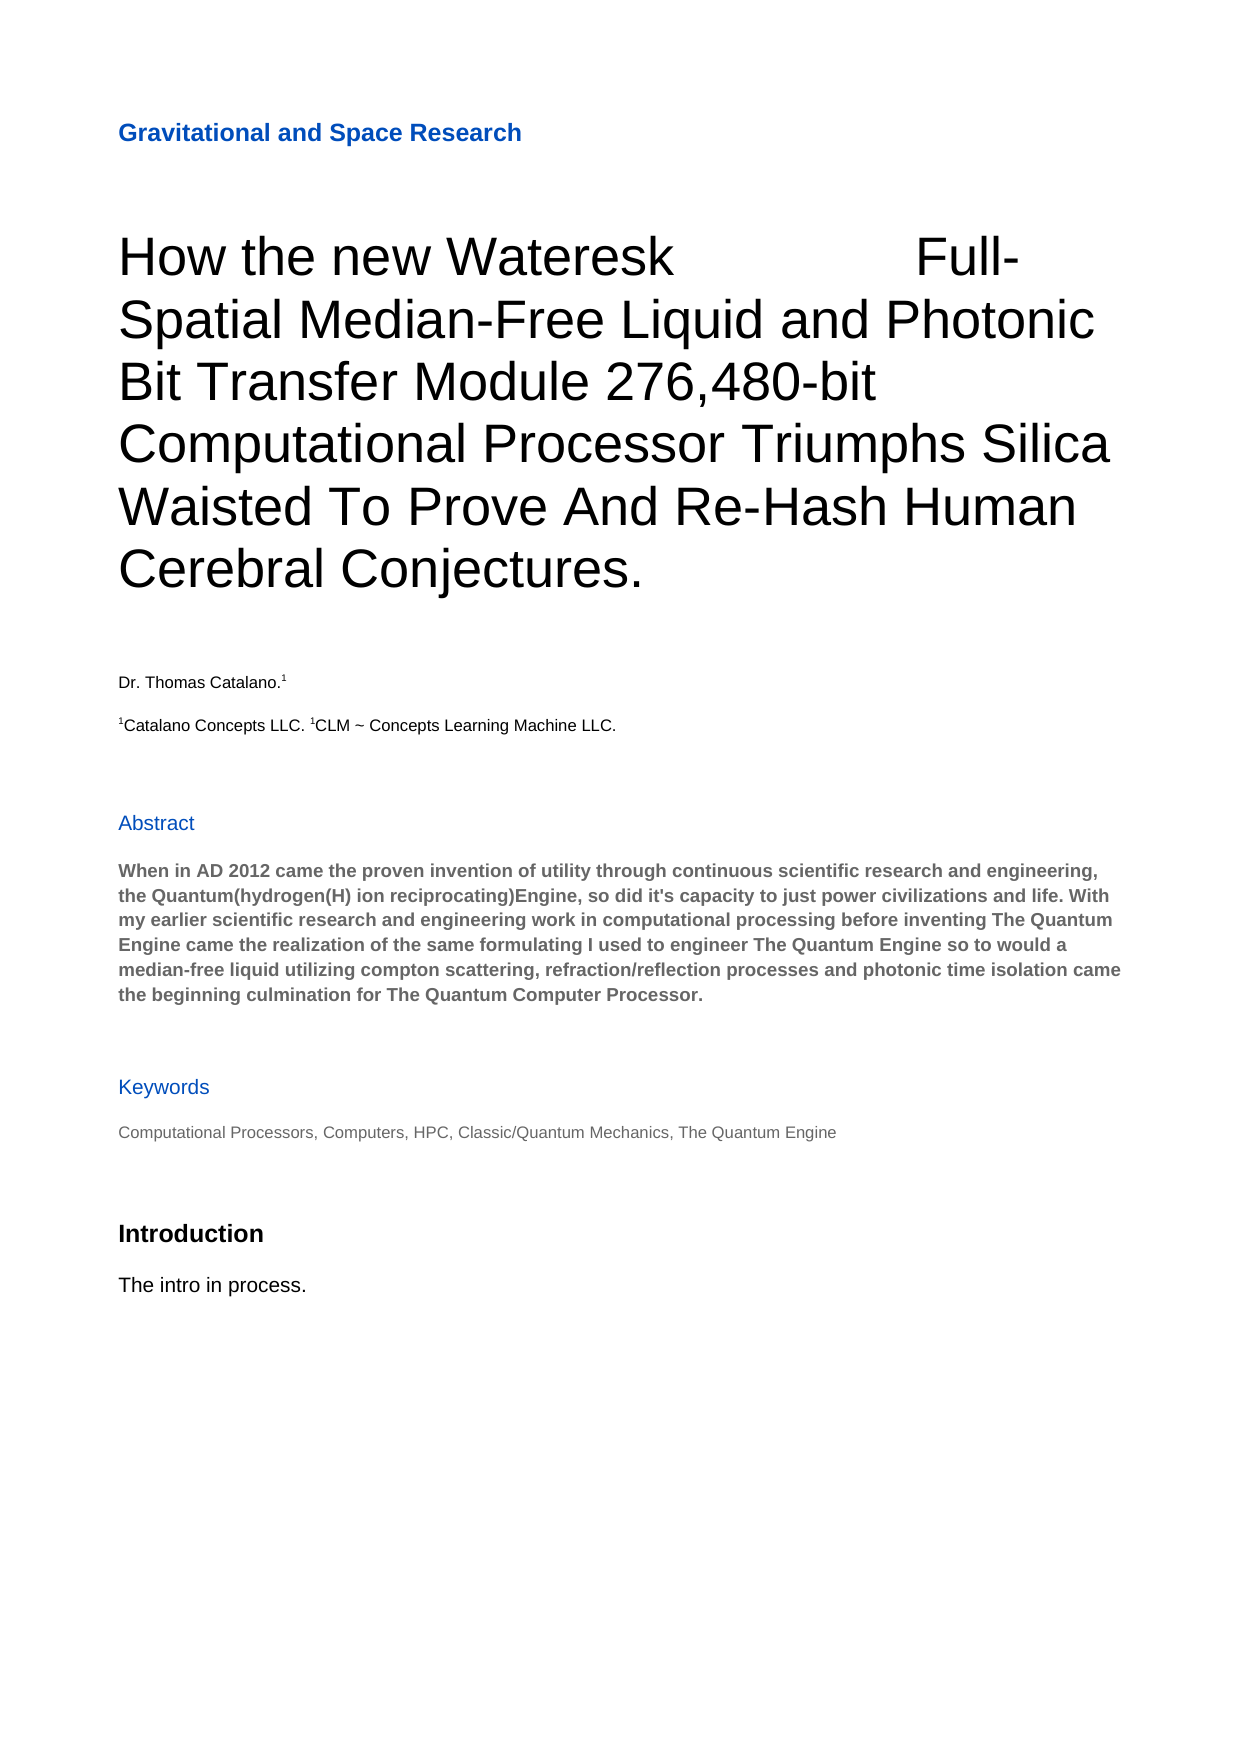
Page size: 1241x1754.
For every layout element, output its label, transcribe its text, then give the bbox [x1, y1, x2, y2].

text Dr. Thomas Catalano.1 [118, 673, 1122, 692]
text How the new Wateresk Full-Spatial Median-Free Liquid and Photonic Bit Transfer Module 276,480-bit Computational Processor Triumphs Silica Waisted To Prove And Re-Hash Human Cerebral Conjectures. [118, 225, 1122, 599]
text The intro in process. [118, 1273, 1122, 1297]
text When in AD 2012 came the proven invention of utility through continuous scientific research and engineering, the Quantum(hydrogen(H) ion reciprocating)Engine, so did it's capacity to just power civilizations and life. With my earlier scientific research and engineering work in computational processing before inventing The Quantum Engine came the realization of the same formulating I used to engineer The Quantum Engine so to would a median-free liquid utilizing compton scattering, refraction/reflection processes and photonic time isolation came the beginning culmination for The Quantum Computer Processor. [118, 859, 1122, 1005]
text Keywords [118, 1075, 1122, 1099]
text Introduction [118, 1219, 1122, 1248]
text Gravitational and Space Research [118, 118, 1122, 147]
text 1Catalano Concepts LLC. 1CLM ~ Concepts Learning Machine LLC. [118, 715, 1122, 734]
text Abstract [118, 811, 1122, 835]
text Computational Processors, Computers, HPC, Classic/Quantum Mechanics, The Quantum Engine [118, 1123, 1122, 1142]
